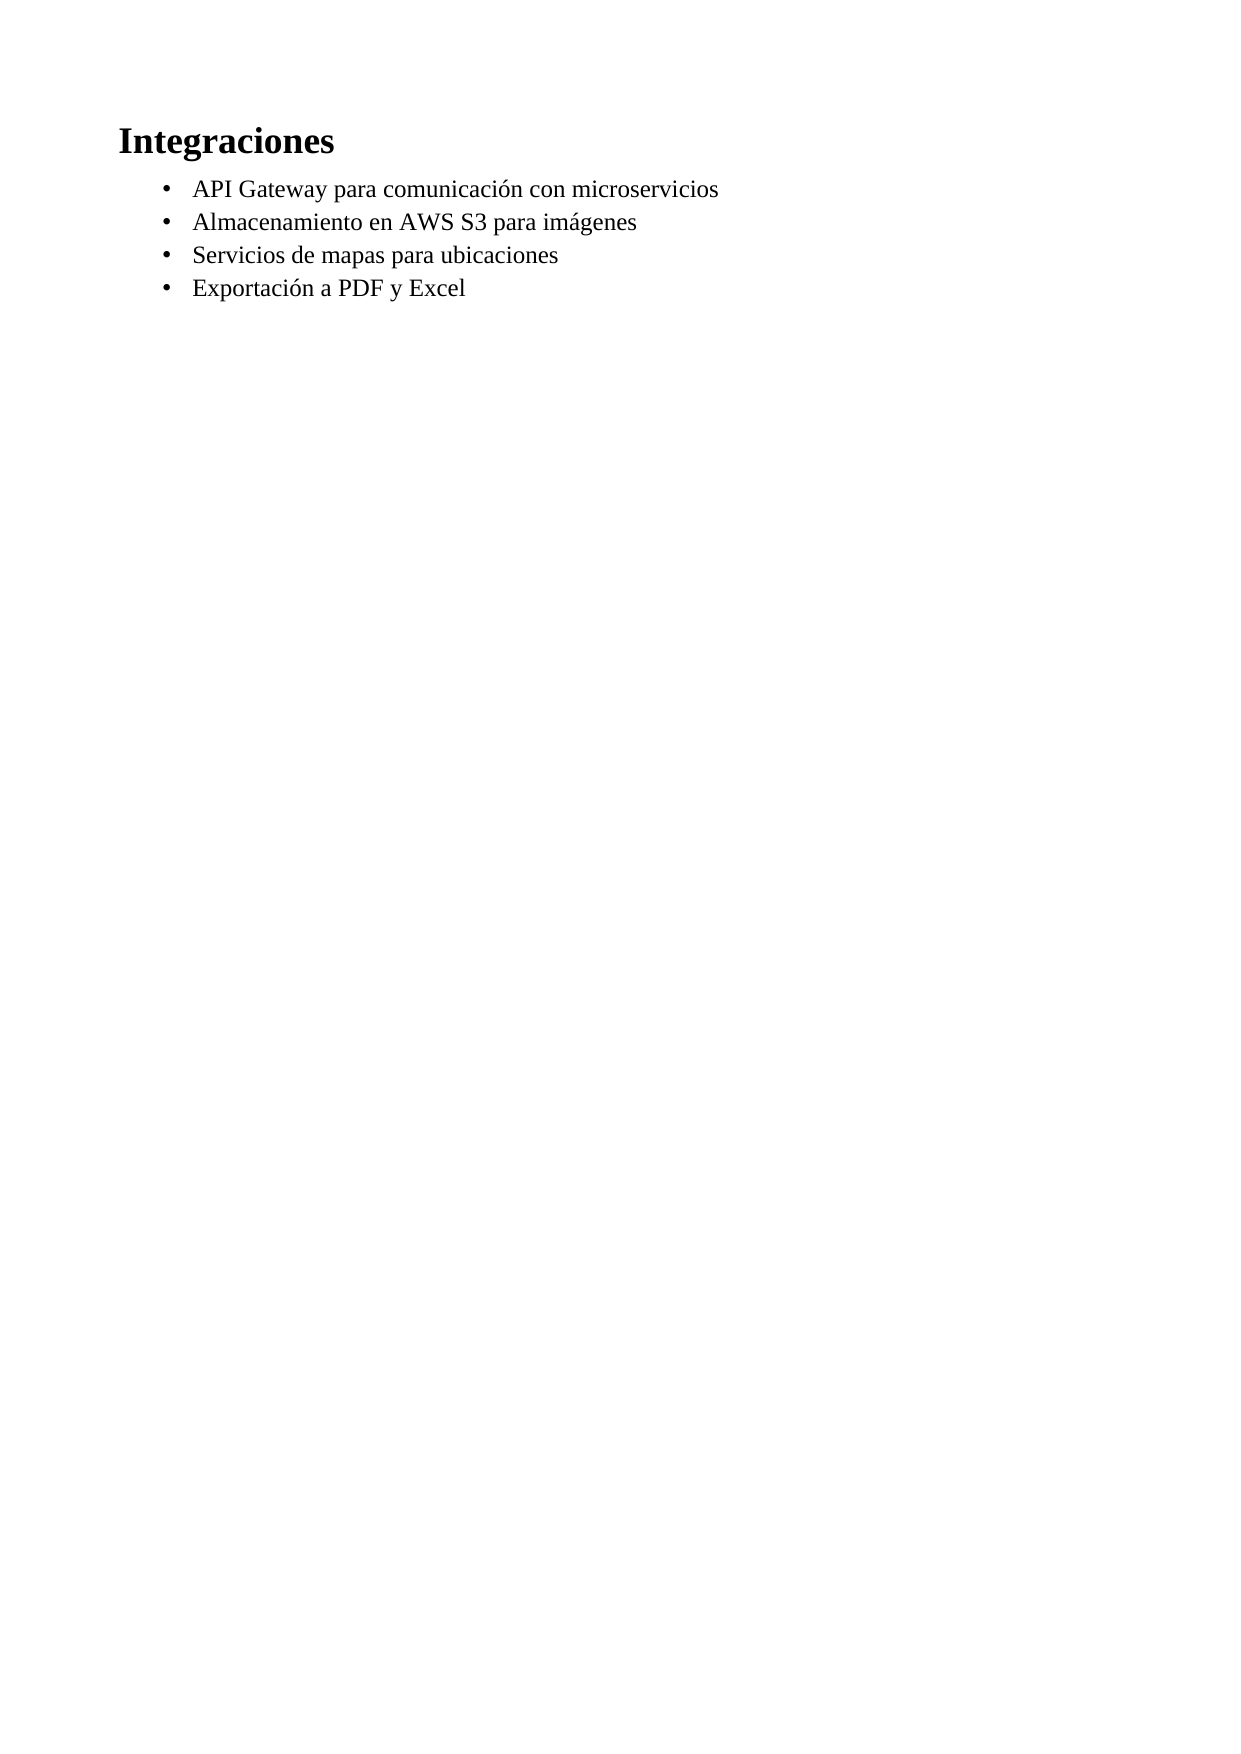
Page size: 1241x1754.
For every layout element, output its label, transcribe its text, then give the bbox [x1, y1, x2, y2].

list Servicios de mapas para ubicaciones [162, 240, 1122, 268]
subtitle Integraciones [118, 118, 1122, 161]
list Almacenamiento en AWS S3 para imágenes [162, 207, 1122, 236]
list Exportación a PDF y Excel [162, 273, 1122, 302]
list API Gateway para comunicación con microservicios [162, 174, 1122, 202]
